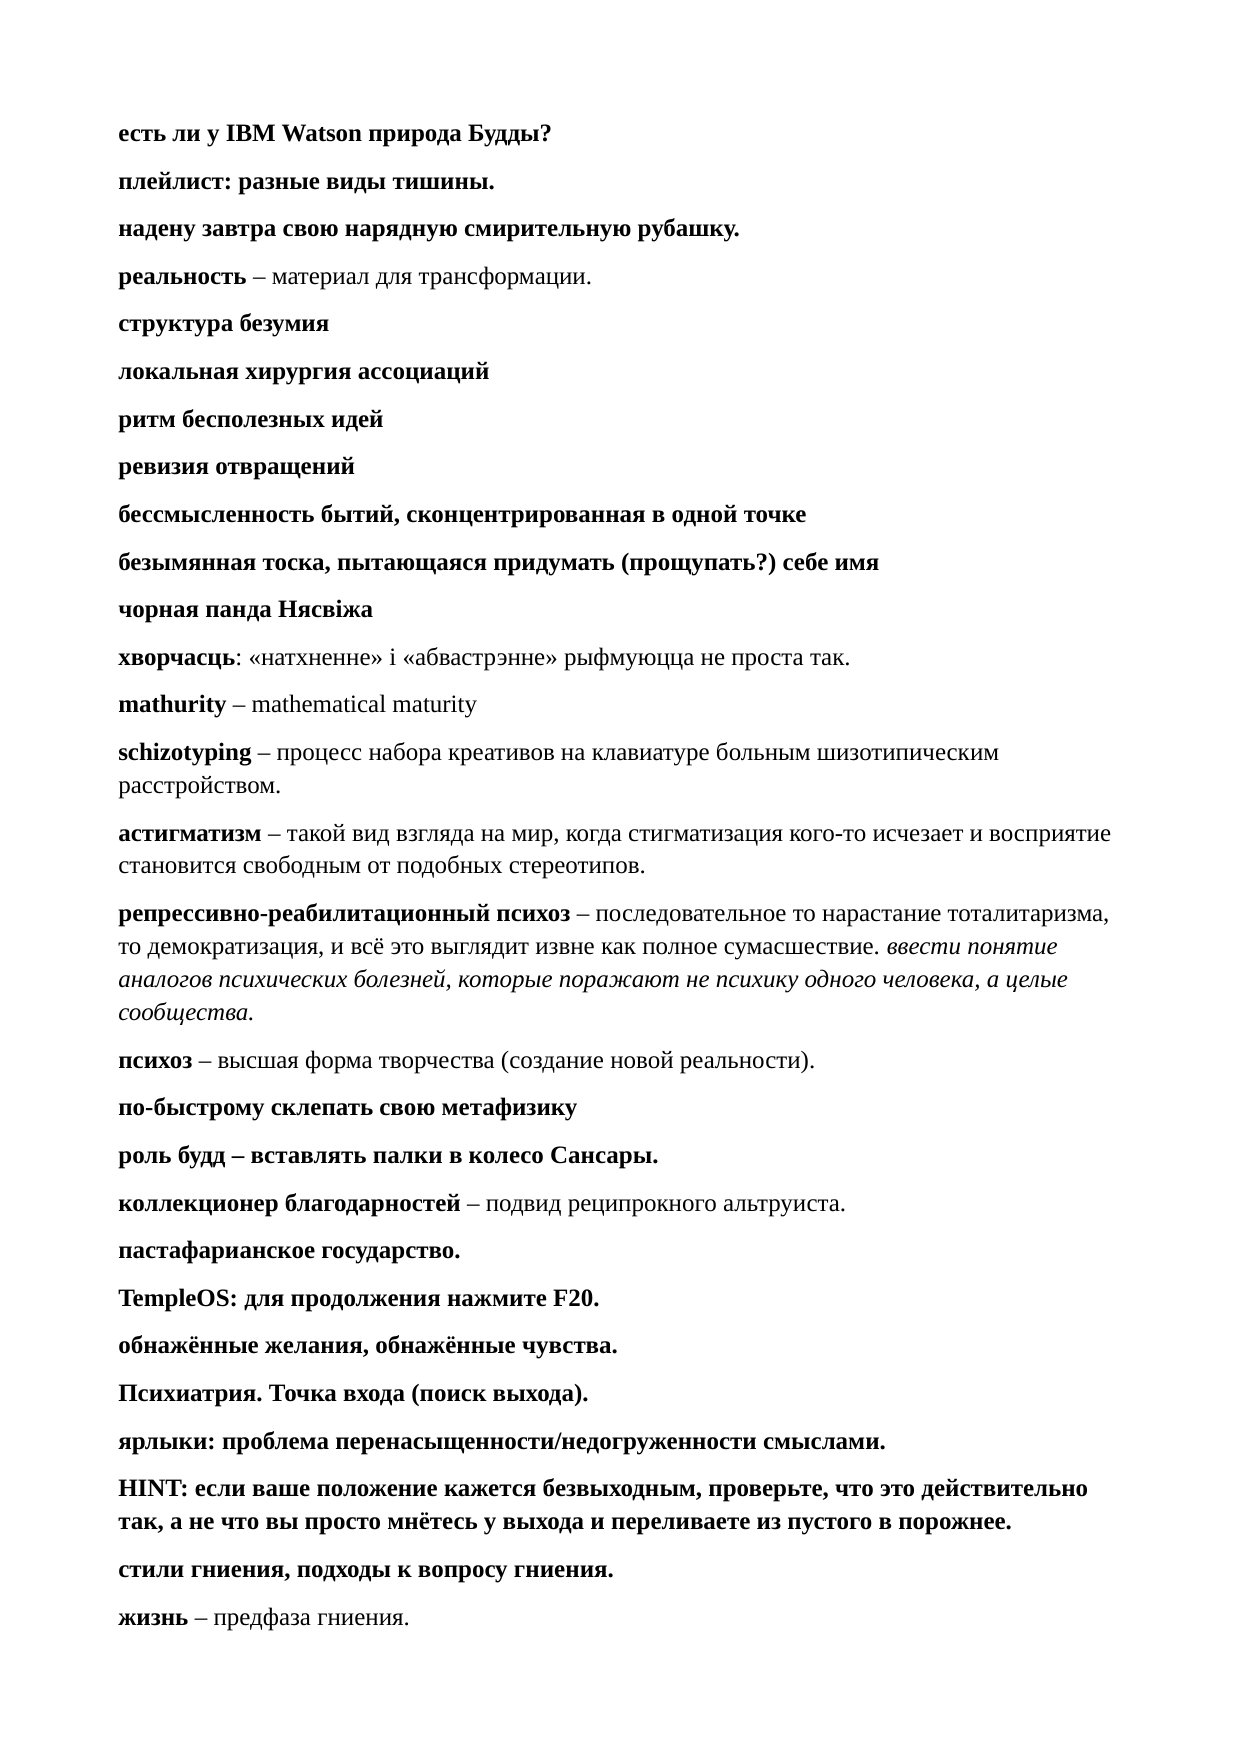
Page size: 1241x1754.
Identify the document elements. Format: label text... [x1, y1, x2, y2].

text обнажённые желания, обнажённые чувства. [118, 1331, 1122, 1359]
text психоз – высшая форма творчества (создание новой реальности). [118, 1045, 1122, 1074]
text Психиатрия. Точка входа (поиск выхода). [118, 1378, 1122, 1407]
text плейлист: разные виды тишины. [118, 166, 1122, 194]
text реальность – материал для трансформации. [118, 261, 1122, 290]
text репрессивно-реабилитационный психоз – последовательное то нарастание тоталитаризма, то демократизация, и всё это выглядит извне как полное сумасшествие. ввести понятие аналогов психических болезней, которые поражают не психику одного человека, а целые сообщества. [118, 898, 1122, 1026]
text есть ли у IBM Watson природа Будды? [118, 118, 1122, 147]
text по-быстрому склепать свою метафизику [118, 1092, 1122, 1121]
text ревизия отвращений [118, 451, 1122, 480]
text роль будд – вставлять палки в колесо Сансары. [118, 1140, 1122, 1169]
text пастафарианское государство. [118, 1235, 1122, 1264]
text хворчасць: «натхненне» і «абвастрэнне» рыфмуюцца не проста так. [118, 642, 1122, 671]
text коллекционер благодарностей – подвид реципрокного альтруиста. [118, 1188, 1122, 1216]
text бессмысленность бытий, сконцентрированная в одной точке [118, 499, 1122, 528]
text астигматизм – такой вид взгляда на мир, когда стигматизация кого-то исчезает и восприятие становится свободным от подобных стереотипов. [118, 818, 1122, 879]
text стили гниения, подходы к вопросу гниения. [118, 1554, 1122, 1583]
text чорная панда Нясвiжа [118, 594, 1122, 623]
text mathurity – mathematical maturity [118, 689, 1122, 718]
text структура безумия [118, 308, 1122, 337]
text безымянная тоска, пытающаяся придумать (прощупать?) себе имя [118, 547, 1122, 575]
text HINT: если ваше положение кажется безвыходным, проверьте, что это действительно так, а не что вы просто мнётесь у выхода и переливаете из пустого в порожнее. [118, 1473, 1122, 1535]
text ритм бесполезных идей [118, 404, 1122, 432]
text жизнь – предфаза гниения. [118, 1602, 1122, 1630]
text ярлыки: проблема перенасыщенности/недогруженности смыслами. [118, 1426, 1122, 1454]
text schizotyping – процесс набора креативов на клавиатуре больным шизотипическим расстройством. [118, 737, 1122, 799]
text TempleOS: для продолжения нажмите F20. [118, 1283, 1122, 1312]
text локальная хирургия ассоциаций [118, 356, 1122, 385]
text надену завтра свою нарядную смирительную рубашку. [118, 213, 1122, 242]
